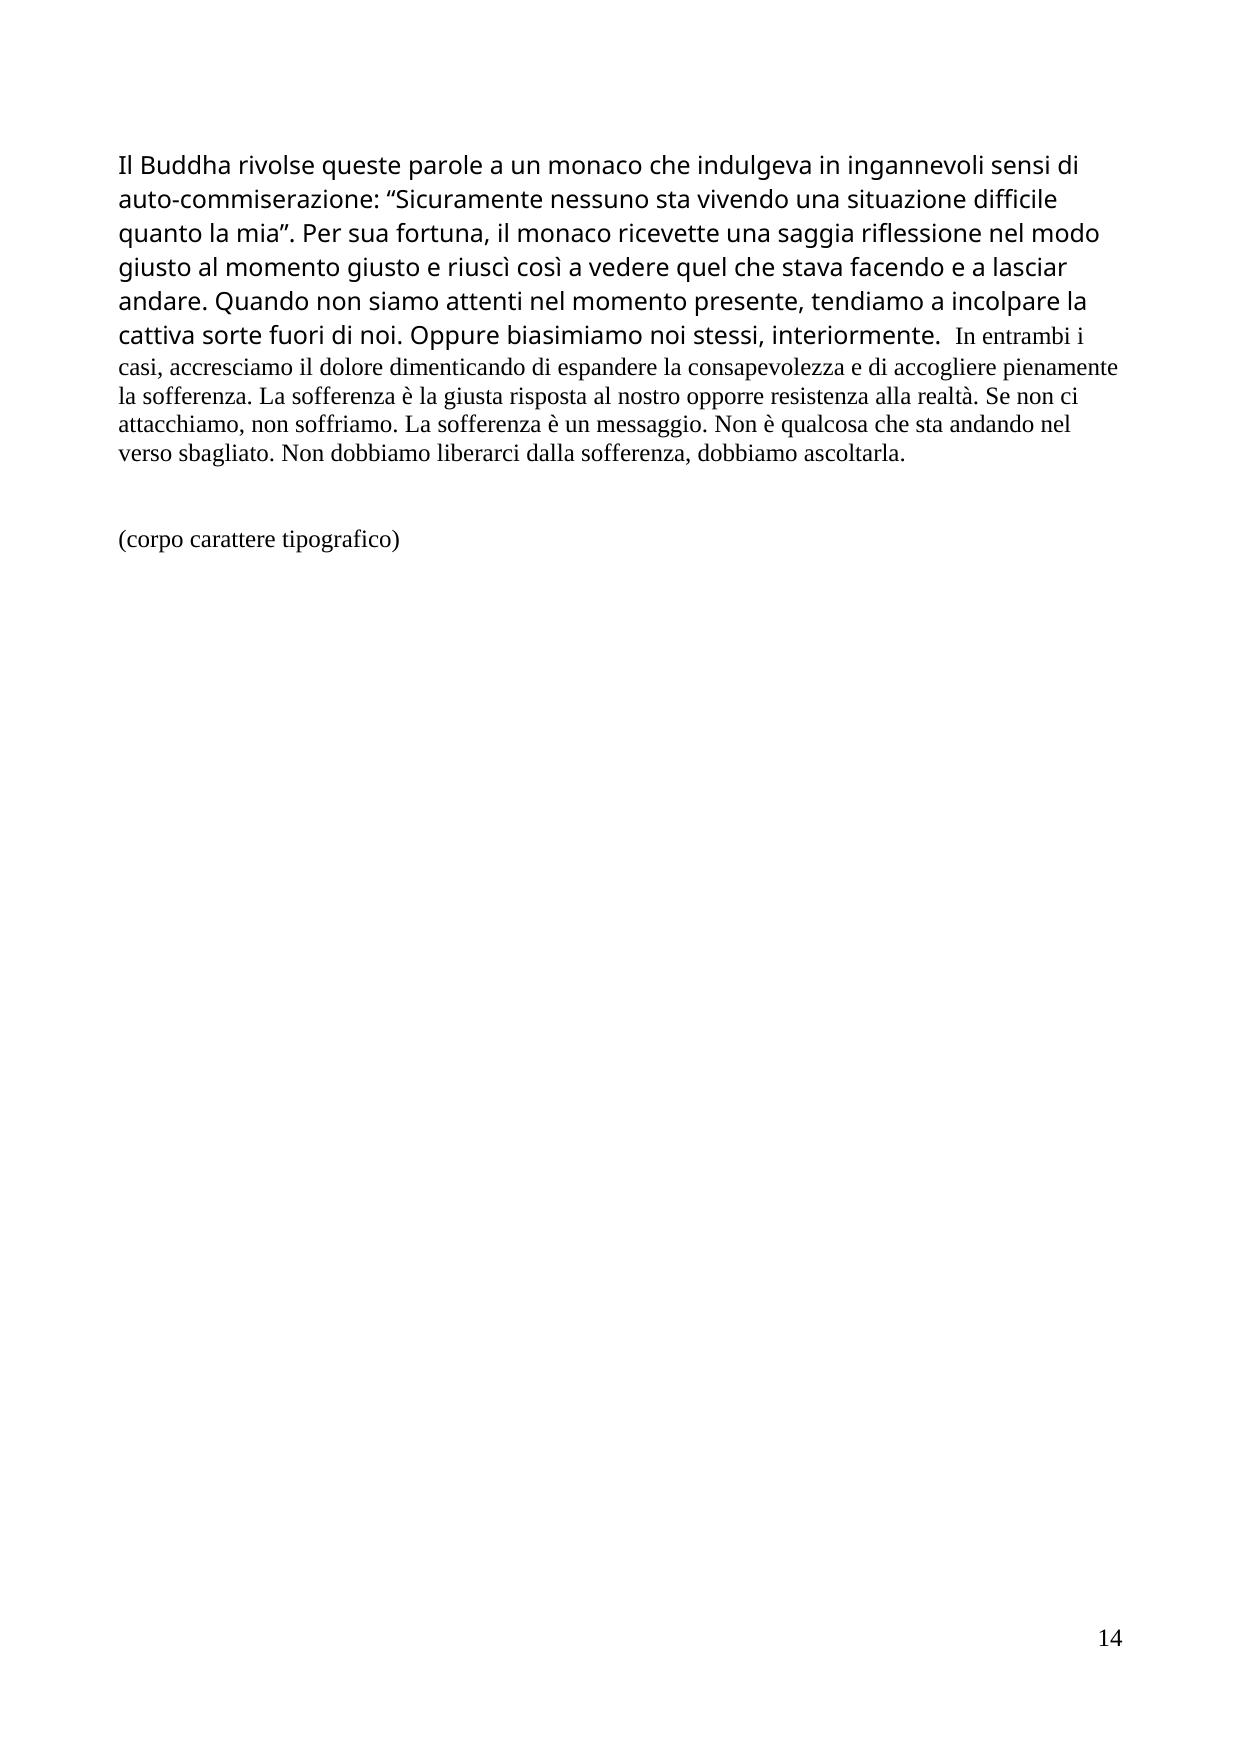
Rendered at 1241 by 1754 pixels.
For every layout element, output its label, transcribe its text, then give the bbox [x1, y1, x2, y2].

text (corpo carattere tipografico) [118, 524, 1122, 553]
text Il Buddha rivolse queste parole a un monaco che indulgeva in ingannevoli sensi di auto-commiserazione: “Sicuramente nessuno sta vivendo una situazione difficile quanto la mia”. Per sua fortuna, il monaco ricevette una saggia riflessione nel modo giusto al momento giusto e riuscì così a vedere quel che stava facendo e a lasciar andare. Quando non siamo attenti nel momento presente, tendiamo a incolpare la cattiva sorte fuori di noi. Oppure biasimiamo noi stessi, interiormente. In entrambi i casi, accresciamo il dolore dimenticando di espandere la consapevolezza e di accogliere pienamente la sofferenza. La sofferenza è la giusta risposta al nostro opporre resistenza alla realtà. Se non ci attacchiamo, non soffriamo. La sofferenza è un messaggio. Non è qualcosa che sta andando nel verso sbagliato. Non dobbiamo liberarci dalla sofferenza, dobbiamo ascoltarla. [118, 148, 1122, 467]
